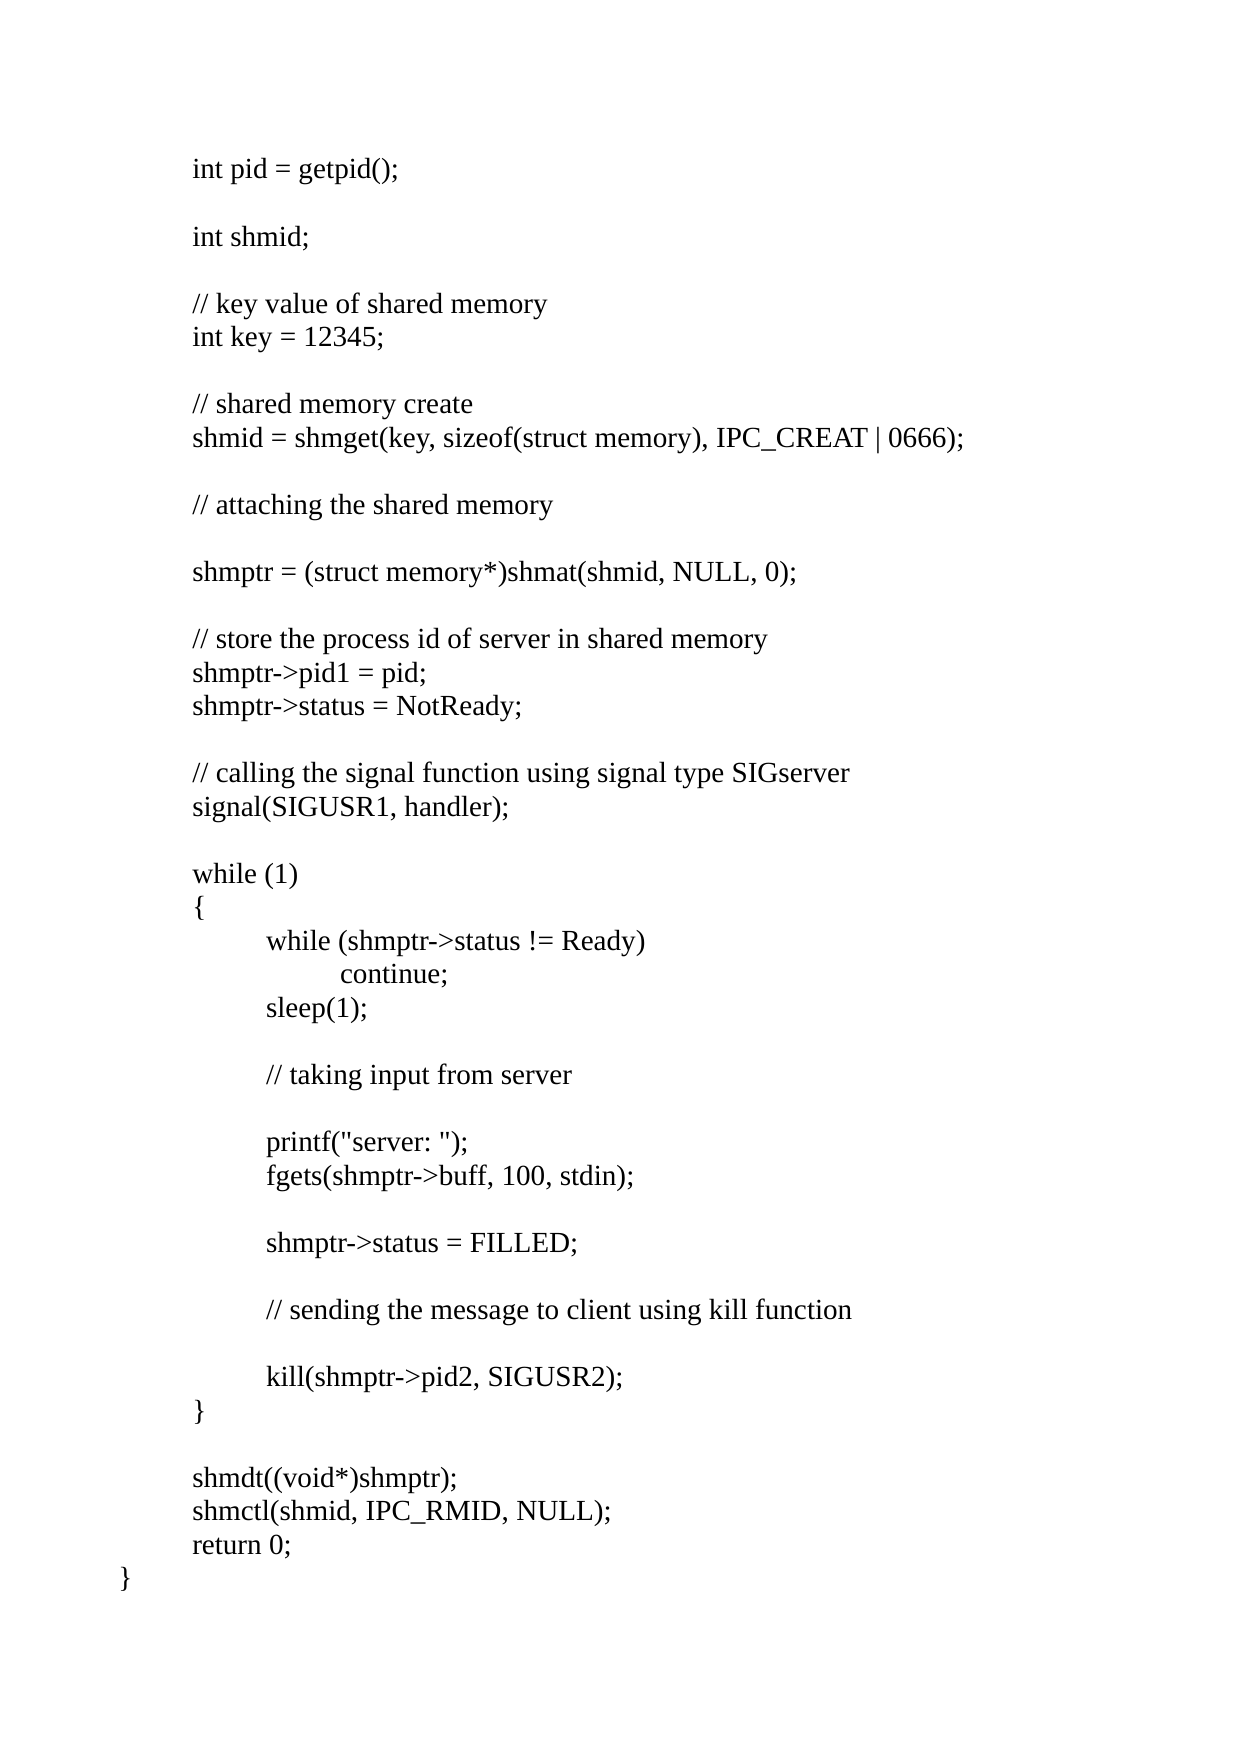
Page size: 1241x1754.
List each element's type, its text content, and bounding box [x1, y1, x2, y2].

text shmptr->pid1 = pid; [118, 655, 1122, 688]
text signal(SIGUSR1, handler); [118, 789, 1122, 822]
text kill(shmptr->pid2, SIGUSR2); [118, 1359, 1122, 1393]
text int key = 12345; [118, 319, 1122, 353]
text shmdt((void*)shmptr); [118, 1460, 1122, 1493]
text while (1) [118, 856, 1122, 889]
text // key value of shared memory [118, 286, 1122, 319]
text // taking input from server [118, 1057, 1122, 1091]
text shmid = shmget(key, sizeof(struct memory), IPC_CREAT | 0666); [118, 420, 1122, 453]
text // store the process id of server in shared memory [118, 621, 1122, 655]
text shmptr->status = NotReady; [118, 688, 1122, 722]
text continue; [118, 957, 1122, 990]
text { [118, 889, 1122, 923]
text shmptr = (struct memory*)shmat(shmid, NULL, 0); [118, 554, 1122, 588]
text // sending the message to client using kill function [118, 1292, 1122, 1326]
text printf("server: "); [118, 1124, 1122, 1158]
text shmptr->status = FILLED; [118, 1225, 1122, 1258]
text int shmid; [118, 219, 1122, 252]
text shmctl(shmid, IPC_RMID, NULL); [118, 1493, 1122, 1527]
text // calling the signal function using signal type SIGserver [118, 755, 1122, 789]
text fgets(shmptr->buff, 100, stdin); [118, 1158, 1122, 1191]
text int pid = getpid(); [118, 152, 1122, 185]
text return 0; [118, 1527, 1122, 1560]
text sleep(1); [118, 990, 1122, 1024]
text while (shmptr->status != Ready) [118, 923, 1122, 957]
text } [118, 1560, 1122, 1594]
text } [118, 1393, 1122, 1426]
text // attaching the shared memory [118, 487, 1122, 521]
text // shared memory create [118, 386, 1122, 420]
